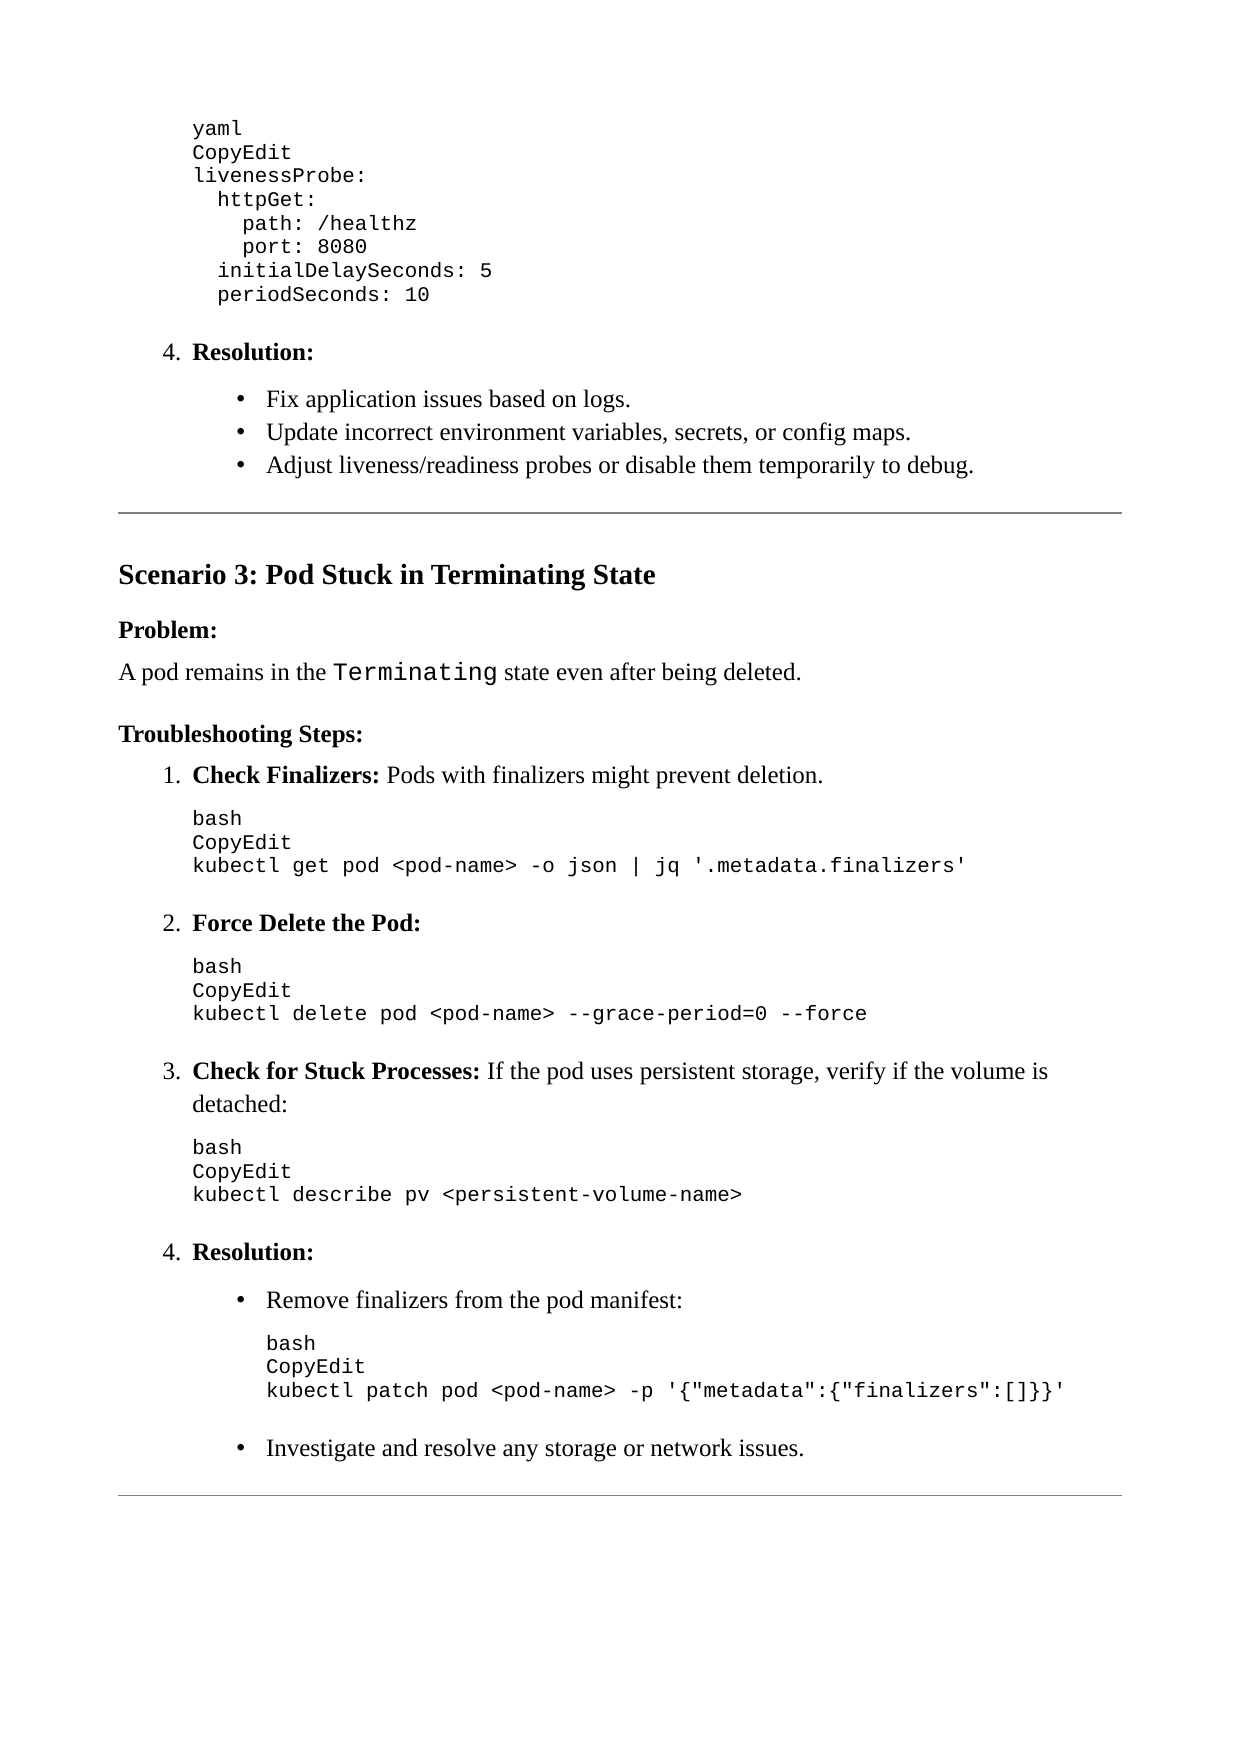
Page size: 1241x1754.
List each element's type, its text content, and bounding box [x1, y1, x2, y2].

list CopyEdit [236, 1356, 1122, 1380]
list bash [162, 808, 1122, 832]
list Remove finalizers from the pod manifest: [236, 1285, 1122, 1314]
list Update incorrect environment variables, secrets, or config maps. [236, 417, 1122, 446]
list yaml [162, 118, 1122, 142]
list Resolution: [162, 1237, 1122, 1266]
list httpGet: [162, 189, 1122, 213]
list initialDelaySeconds: 5 [162, 260, 1122, 284]
list periodSeconds: 10 [162, 284, 1122, 307]
list bash [162, 1137, 1122, 1161]
list livenessProbe: [162, 165, 1122, 189]
list kubectl patch pod <pod-name> -p '{"metadata":{"finalizers":[]}}' [236, 1380, 1122, 1404]
list kubectl describe pv <persistent-volume-name> [162, 1184, 1122, 1208]
list CopyEdit [162, 1161, 1122, 1184]
list Force Delete the Pod: [162, 908, 1122, 937]
list port: 8080 [162, 236, 1122, 260]
text A pod remains in the Terminating state even after being deleted. [118, 657, 1122, 687]
list CopyEdit [162, 832, 1122, 855]
list kubectl delete pod <pod-name> --grace-period=0 --force [162, 1003, 1122, 1027]
list CopyEdit [162, 142, 1122, 165]
list CopyEdit [162, 980, 1122, 1003]
subtitle Troubleshooting Steps: [118, 719, 1122, 748]
list kubectl get pod <pod-name> -o json | jq '.metadata.finalizers' [162, 855, 1122, 879]
list Check for Stuck Processes: If the pod uses persistent storage, verify if the volume is detached: [162, 1056, 1122, 1118]
subtitle Scenario 3: Pod Stuck in Terminating State [118, 557, 1122, 590]
list Adjust liveness/readiness probes or disable them temporarily to debug. [236, 450, 1122, 479]
list Fix application issues based on logs. [236, 384, 1122, 413]
list bash [162, 956, 1122, 980]
list Investigate and resolve any storage or network issues. [236, 1433, 1122, 1462]
list Check Finalizers: Pods with finalizers might prevent deletion. [162, 760, 1122, 789]
subtitle Problem: [118, 615, 1122, 644]
list path: /healthz [162, 213, 1122, 236]
list bash [236, 1333, 1122, 1356]
list Resolution: [162, 337, 1122, 366]
